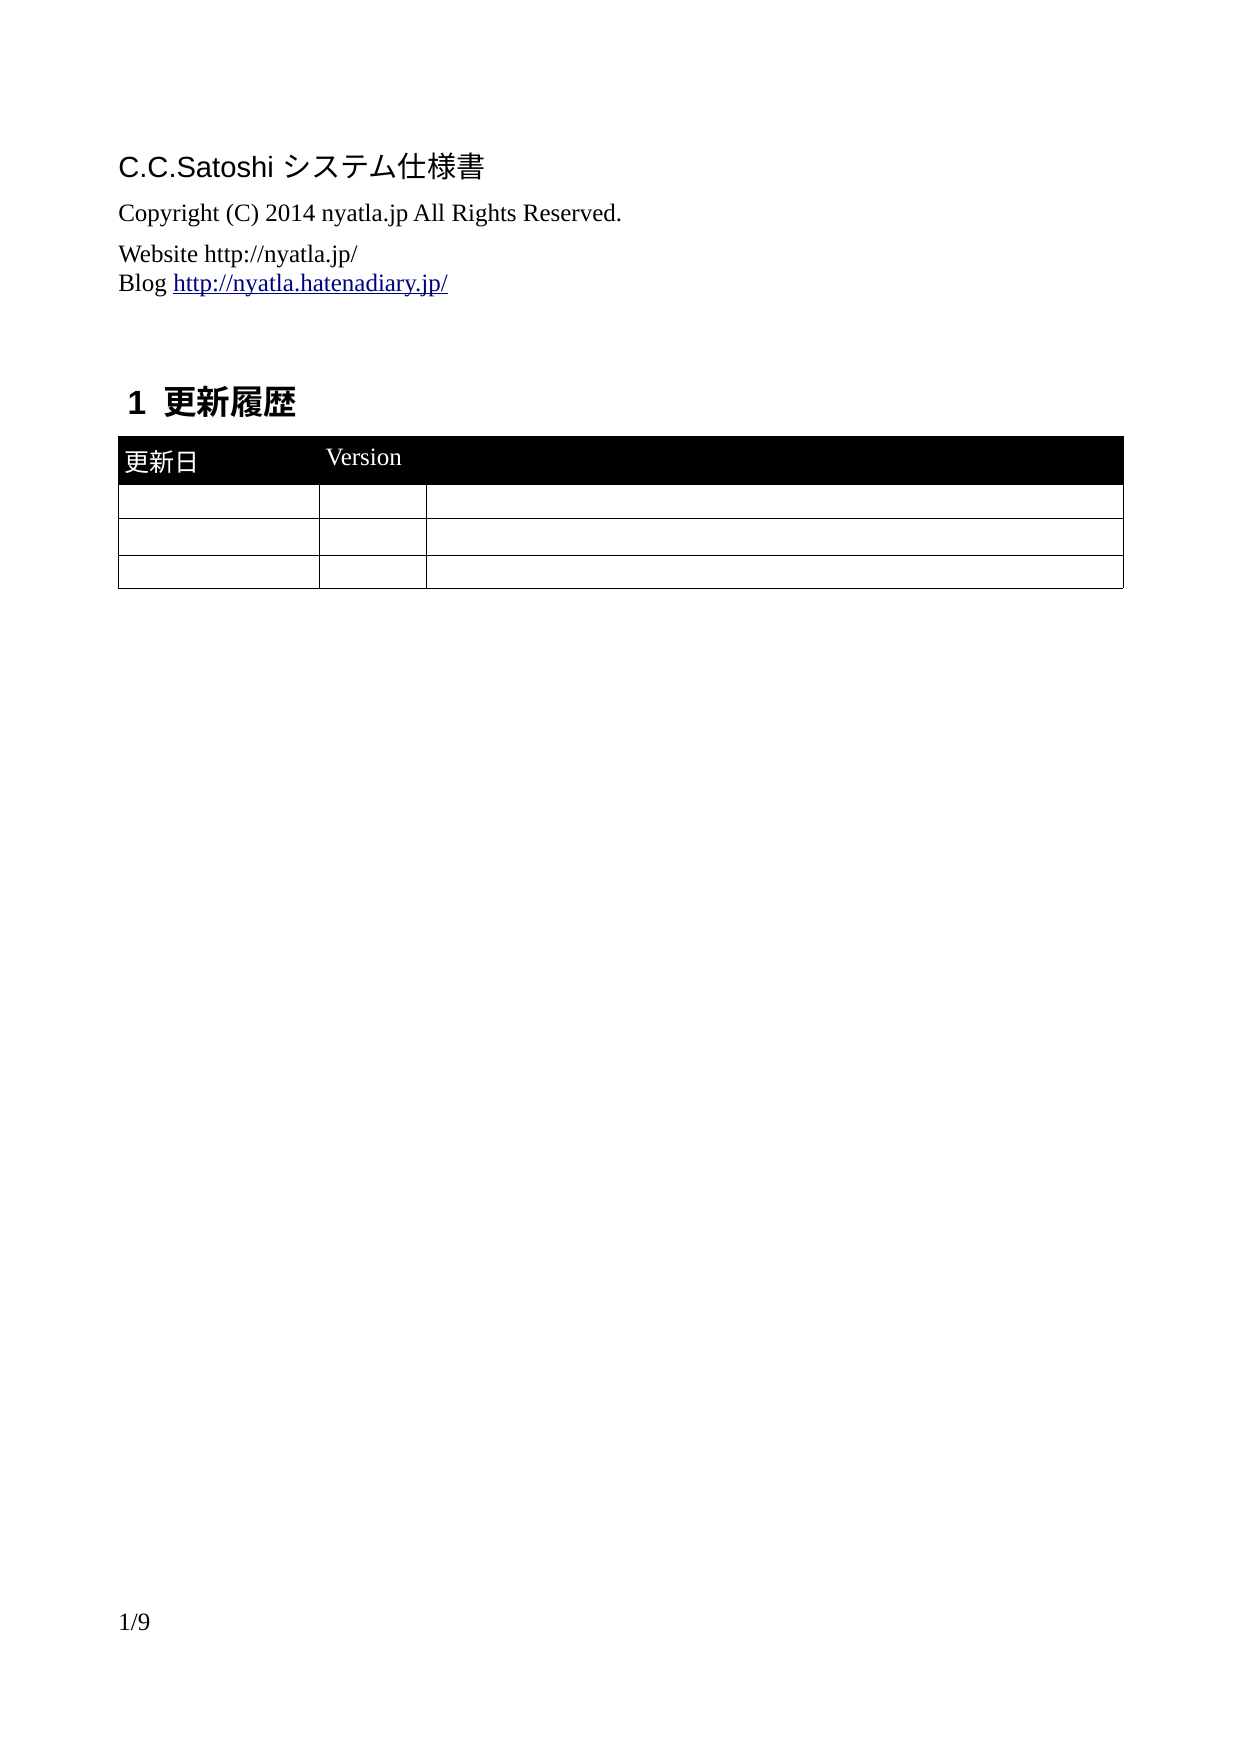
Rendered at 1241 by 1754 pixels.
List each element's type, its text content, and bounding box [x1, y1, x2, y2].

table_cell [427, 485, 1123, 517]
subtitle 更新履歴 [118, 375, 1122, 424]
table_header [427, 437, 1123, 484]
table_header Version [320, 437, 426, 484]
text Copyright (C) 2014 nyatla.jp All Rights Reserved. [118, 198, 1122, 227]
table_cell [320, 519, 426, 554]
table_cell [427, 556, 1123, 588]
table_cell [119, 485, 319, 517]
table_header 更新日 [119, 437, 319, 484]
table_cell [320, 485, 426, 517]
table_cell [320, 556, 426, 588]
text Website http://nyatla.jp/ Blog http://nyatla.hatenadiary.jp/ [118, 239, 1122, 297]
table_cell [119, 519, 319, 554]
subtitle C.C.Satoshi システム仕様書 [118, 143, 1122, 185]
table_cell [119, 556, 319, 588]
table_cell [427, 519, 1123, 554]
